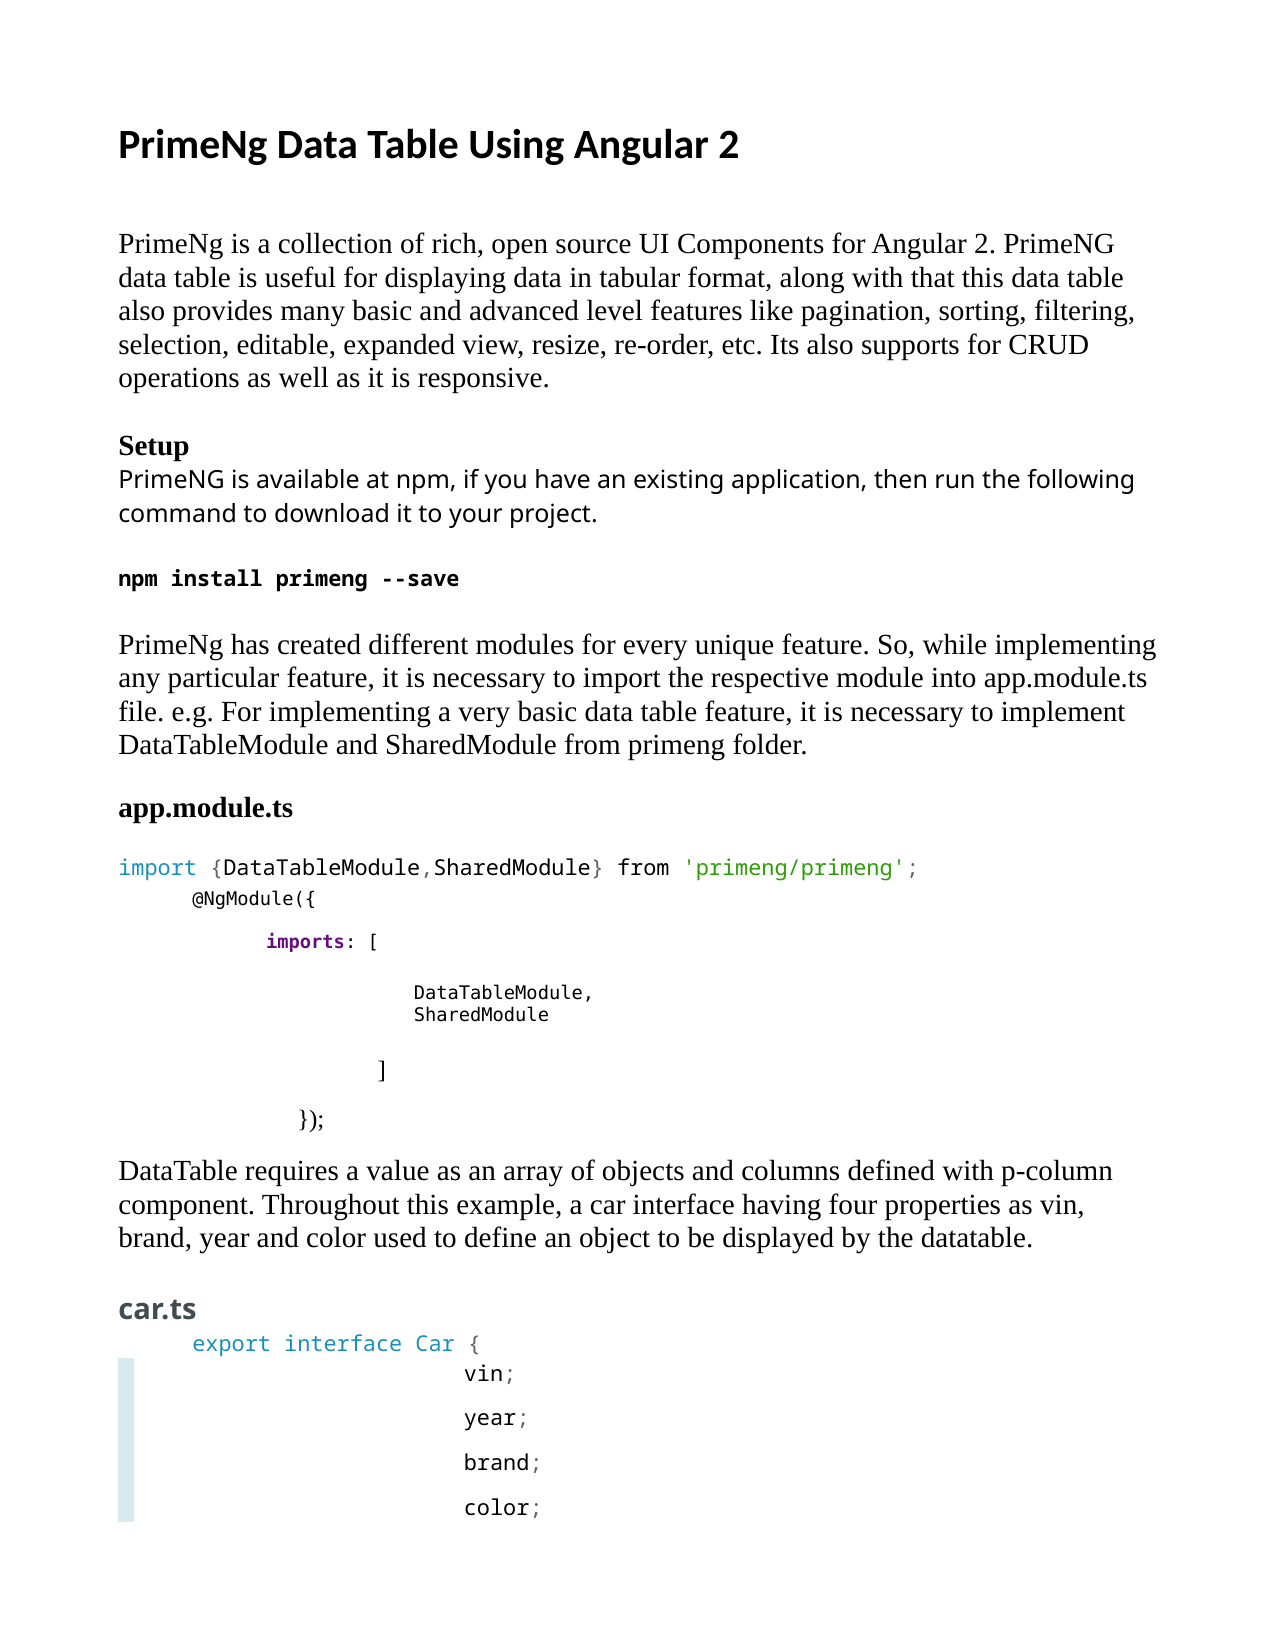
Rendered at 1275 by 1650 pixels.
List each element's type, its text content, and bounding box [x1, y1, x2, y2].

text car.ts [118, 1288, 1157, 1328]
text }); [118, 1104, 1157, 1133]
text import {DataTableModule,SharedModule} from 'primeng/primeng'; [118, 852, 1157, 882]
text export interface Car { [118, 1328, 1157, 1358]
text DataTableModule, [118, 982, 1157, 1004]
text Setup [118, 428, 1157, 461]
text color; [134, 1492, 1157, 1522]
text imports: [ [118, 931, 1157, 953]
text @NgModule({ [118, 882, 1157, 911]
text vin; [134, 1358, 1157, 1387]
text SharedModule [118, 1004, 1157, 1026]
text ] [118, 1055, 1157, 1084]
text PrimeNg is a collection of rich, open source UI Components for Angular 2. PrimeNG data table is useful for displaying data in tabular format, along with that this data table also provides many basic and advanced level features like pagination, sorting, filtering, selection, editable, expanded view, resize, re-order, etc. Its also supports for CRUD operations as well as it is responsive. [118, 226, 1157, 394]
text DataTable requires a value as an array of objects and columns defined with p-column component. Throughout this example, a car interface having four properties as vin, brand, year and color used to define an object to be displayed by the datatable. [118, 1153, 1157, 1254]
text app.module.ts [118, 790, 1157, 823]
text PrimeNg has created different modules for every unique feature. So, while implementing any particular feature, it is necessary to import the respective module into app.module.ts file. e.g. For implementing a very basic data table feature, it is necessary to implement DataTableModule and SharedModule from primeng folder. [118, 627, 1157, 761]
text brand; [134, 1447, 1157, 1477]
text PrimeNg Data Table Using Angular 2 [118, 118, 1157, 169]
text npm install primeng --save [118, 563, 1157, 593]
text PrimeNG is available at npm, if you have an existing application, then run the following command to download it to your project. [118, 461, 1157, 530]
text year; [134, 1402, 1157, 1432]
